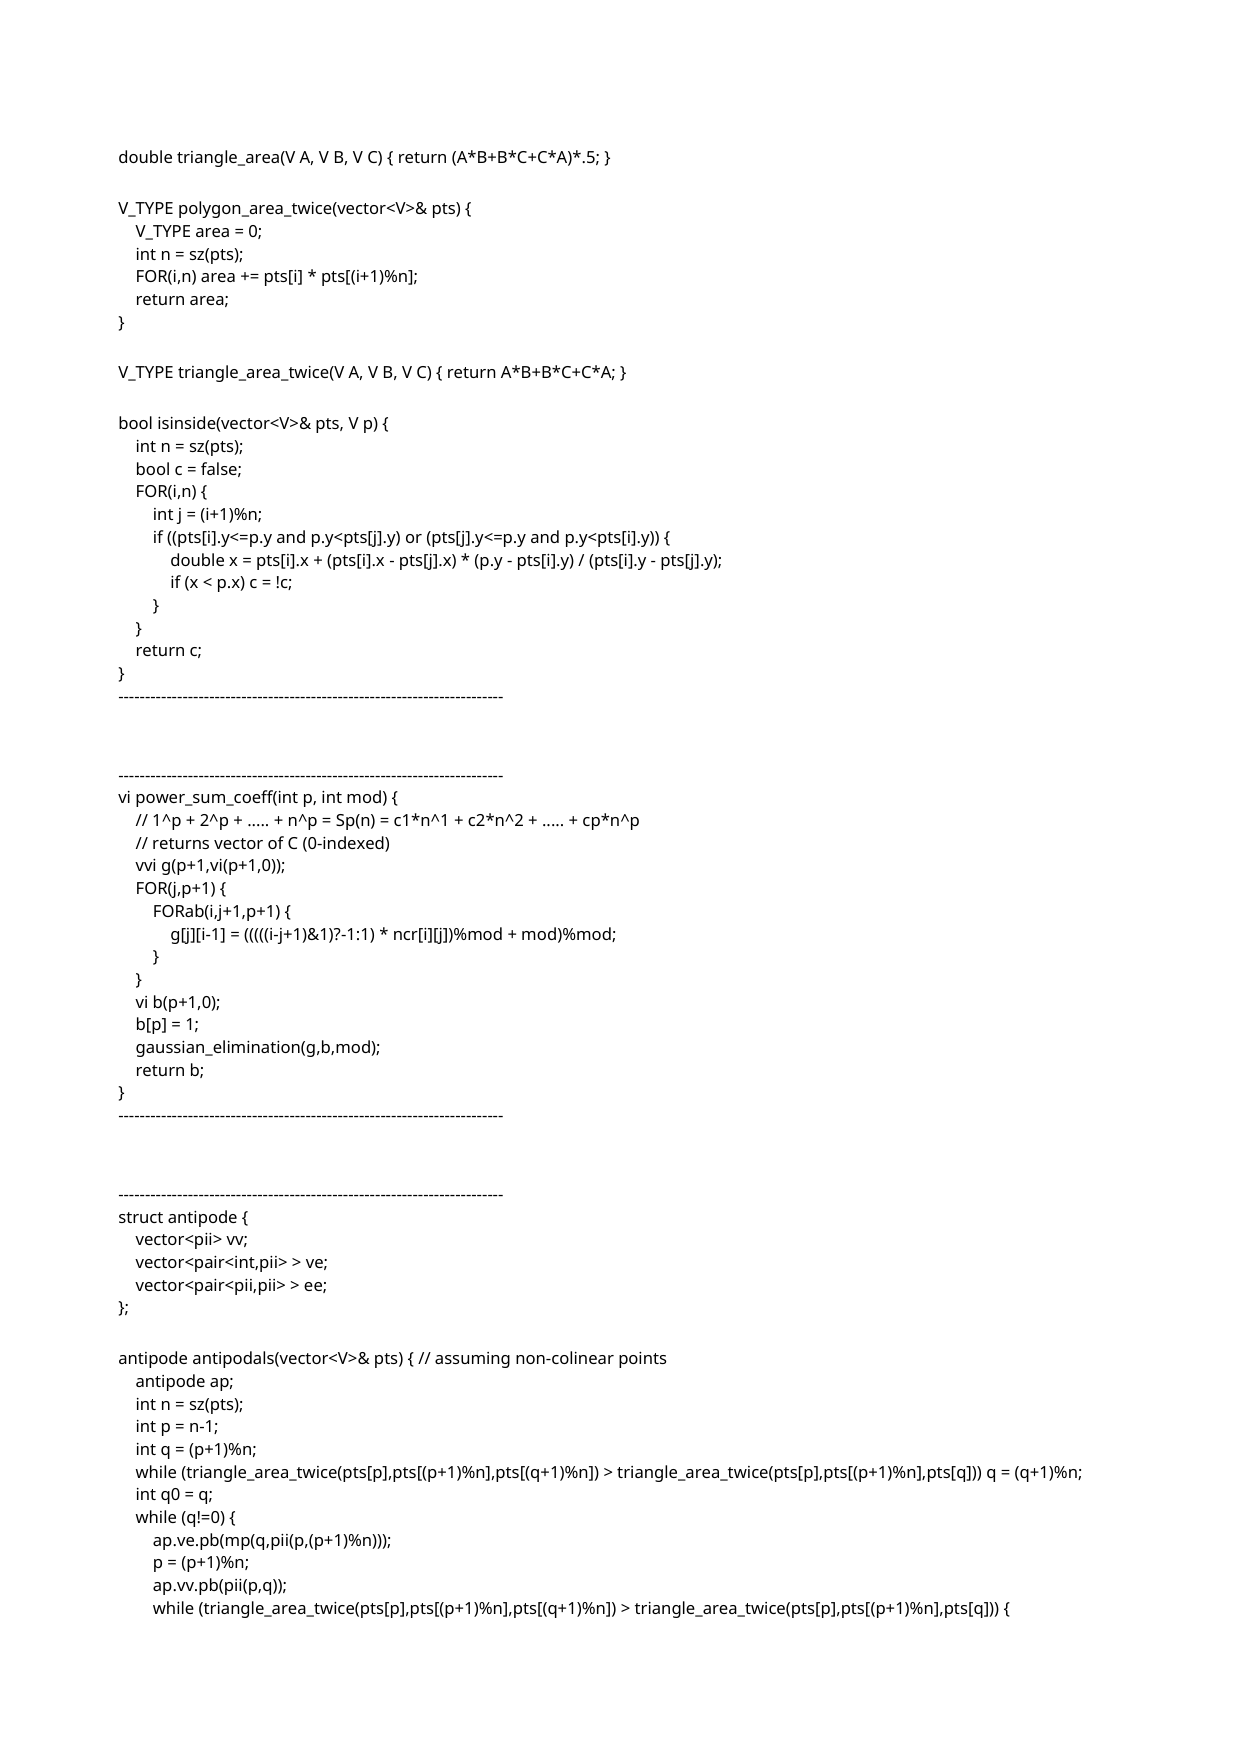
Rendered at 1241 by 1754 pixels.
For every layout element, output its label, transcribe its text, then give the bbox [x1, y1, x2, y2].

text FOR(i,n) { [118, 480, 1122, 503]
text } [118, 1081, 1122, 1104]
text // returns vector of C (0-indexed) [118, 831, 1122, 854]
text if (x < p.x) c = !c; [118, 571, 1122, 593]
text V_TYPE triangle_area_twice(V A, V B, V C) { return A*B+B*C+C*A; } [118, 361, 1122, 384]
text antipode ap; [118, 1369, 1122, 1392]
text ------------------------------------------------------------------------ [118, 684, 1122, 707]
text FOR(j,p+1) { [118, 877, 1122, 899]
text ------------------------------------------------------------------------ [118, 1104, 1122, 1126]
text gaussian_elimination(g,b,mod); [118, 1036, 1122, 1058]
text int p = n-1; [118, 1415, 1122, 1438]
text } [118, 662, 1122, 684]
text int n = sz(pts); [118, 1392, 1122, 1415]
text vi power_sum_coeff(int p, int mod) { [118, 786, 1122, 808]
text return c; [118, 639, 1122, 662]
text } [118, 967, 1122, 990]
text vector<pair<pii,pii> > ee; [118, 1273, 1122, 1296]
text }; [118, 1296, 1122, 1319]
text while (triangle_area_twice(pts[p],pts[(p+1)%n],pts[(q+1)%n]) > triangle_area_twice(pts[p],pts[(p+1)%n],pts[q])) q = (q+1)%n; [118, 1460, 1122, 1483]
text antipode antipodals(vector<V>& pts) { // assuming non-colinear points [118, 1347, 1122, 1369]
text int j = (i+1)%n; [118, 503, 1122, 525]
text int n = sz(pts); [118, 242, 1122, 265]
text return b; [118, 1058, 1122, 1081]
text } [118, 593, 1122, 616]
text ------------------------------------------------------------------------ [118, 763, 1122, 786]
text } [118, 616, 1122, 639]
text int q = (p+1)%n; [118, 1438, 1122, 1460]
text ap.ve.pb(mp(q,pii(p,(p+1)%n))); [118, 1528, 1122, 1551]
text b[p] = 1; [118, 1013, 1122, 1036]
text vi b(p+1,0); [118, 990, 1122, 1013]
text while (triangle_area_twice(pts[p],pts[(p+1)%n],pts[(q+1)%n]) > triangle_area_twice(pts[p],pts[(p+1)%n],pts[q])) { [118, 1597, 1122, 1619]
text V_TYPE polygon_area_twice(vector<V>& pts) { [118, 197, 1122, 219]
text g[j][i-1] = (((((i-j+1)&1)?-1:1) * ncr[i][j])%mod + mod)%mod; [118, 922, 1122, 945]
text struct antipode { [118, 1205, 1122, 1228]
text while (q!=0) { [118, 1506, 1122, 1528]
text vector<pair<int,pii> > ve; [118, 1251, 1122, 1273]
text } [118, 310, 1122, 333]
text if ((pts[i].y<=p.y and p.y<pts[j].y) or (pts[j].y<=p.y and p.y<pts[i].y)) { [118, 525, 1122, 548]
text return area; [118, 288, 1122, 310]
text vector<pii> vv; [118, 1228, 1122, 1251]
text FOR(i,n) area += pts[i] * pts[(i+1)%n]; [118, 265, 1122, 288]
text ------------------------------------------------------------------------ [118, 1182, 1122, 1205]
text int q0 = q; [118, 1483, 1122, 1506]
text ap.vv.pb(pii(p,q)); [118, 1574, 1122, 1597]
text int n = sz(pts); [118, 434, 1122, 457]
text } [118, 945, 1122, 967]
text p = (p+1)%n; [118, 1551, 1122, 1574]
text V_TYPE area = 0; [118, 219, 1122, 242]
text double triangle_area(V A, V B, V C) { return (A*B+B*C+C*A)*.5; } [118, 146, 1122, 169]
text // 1^p + 2^p + ..... + n^p = Sp(n) = c1*n^1 + c2*n^2 + ..... + cp*n^p [118, 808, 1122, 831]
text vvi g(p+1,vi(p+1,0)); [118, 854, 1122, 877]
text bool isinside(vector<V>& pts, V p) { [118, 412, 1122, 434]
text FORab(i,j+1,p+1) { [118, 899, 1122, 922]
text bool c = false; [118, 457, 1122, 480]
text double x = pts[i].x + (pts[i].x - pts[j].x) * (p.y - pts[i].y) / (pts[i].y - pts[j].y); [118, 548, 1122, 571]
